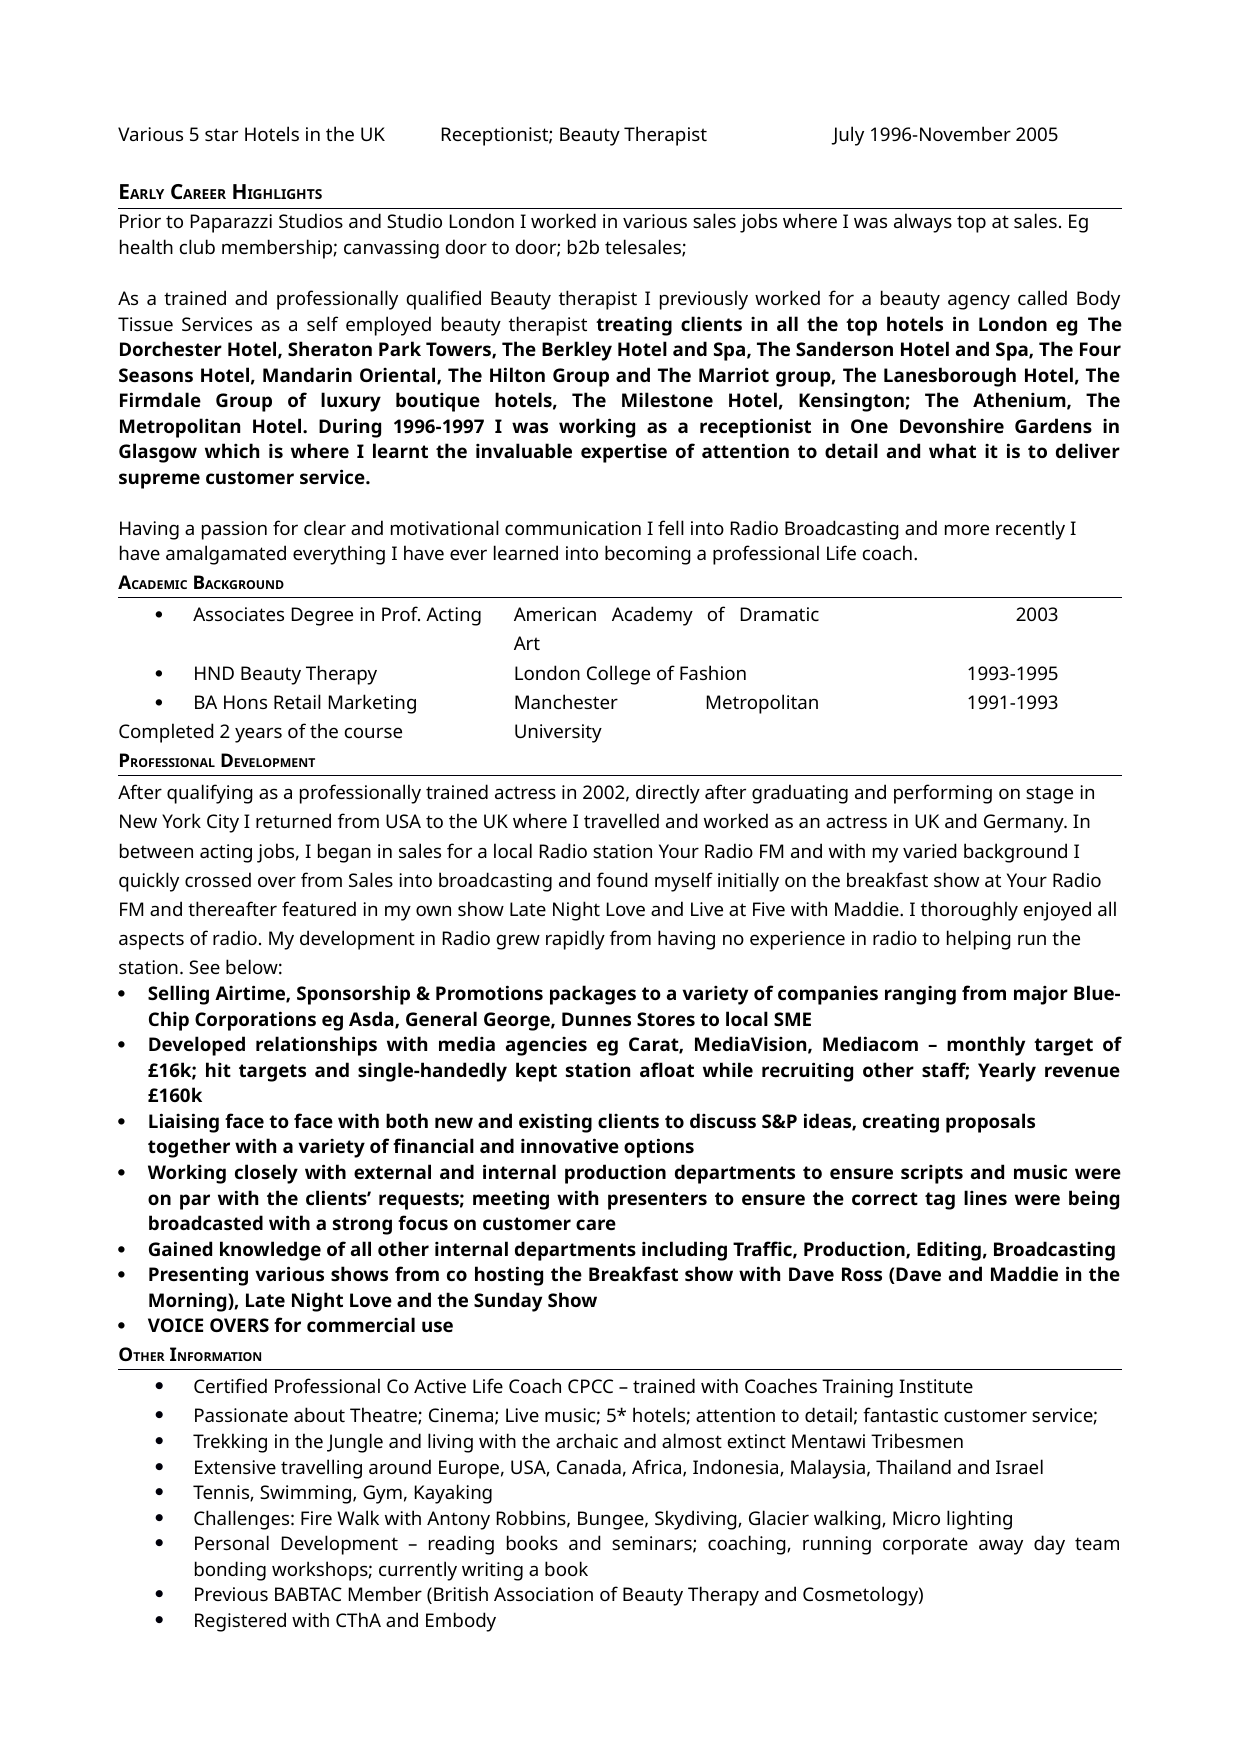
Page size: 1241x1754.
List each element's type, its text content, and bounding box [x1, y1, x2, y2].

table_cell 1991-1993 [831, 686, 1070, 744]
list Passionate about Theatre; Cinema; Live music; 5* hotels; attention to detail; fantastic customer service; [156, 1399, 1122, 1428]
text Prior to Paparazzi Studios and Studio London I worked in various sales jobs where I was always top at sales. Eg health club membership; canvassing door to door; b2b telesales; [118, 209, 1122, 260]
table_header 2003 [831, 598, 1070, 657]
list Trekking in the Jungle and living with the archaic and almost extinct Mentawi Tribesmen [156, 1428, 1122, 1454]
text After qualifying as a professionally trained actress in 2002, directly after graduating and performing on stage in New York City I returned from USA to the UK where I travelled and worked as an actress in UK and Germany. In between acting jobs, I began in sales for a local Radio station Your Radio FM and with my varied background I quickly crossed over from Sales into broadcasting and found myself initially on the breakfast show at Your Radio FM and thereafter featured in my own show Late Night Love and Live at Five with Maddie. I thoroughly enjoyed all aspects of radio. My development in Radio grew rapidly from having no experience in radio to helping run the station. See below: [118, 776, 1122, 981]
table_header Associates Degree in Prof. Acting [107, 598, 502, 657]
list Liaising face to face with both new and existing clients to discuss S&P ideas, creating proposals together with a variety of financial and innovative options [118, 1108, 1122, 1159]
list Registered with CThA and Embody [156, 1607, 1122, 1633]
list Tennis, Swimming, Gym, Kayaking [156, 1479, 1122, 1505]
list Developed relationships with media agencies eg Carat, MediaVision, Mediacom – monthly target of £16k; hit targets and single-handedly kept station afloat while recruiting other staff; Yearly revenue £160k [118, 1032, 1122, 1108]
table_cell 1993-1995 [831, 657, 1070, 686]
list Previous BABTAC Member (British Association of Beauty Therapy and Cosmetology) [156, 1582, 1122, 1607]
list Gained knowledge of all other internal departments including Traffic, Production, Editing, Broadcasting [118, 1236, 1122, 1261]
list VOICE OVERS for commercial use [118, 1312, 1122, 1338]
list Working closely with external and internal production departments to ensure scripts and music were on par with the clients’ requests; meeting with presenters to ensure the correct tag lines were being broadcasted with a strong focus on customer care [118, 1159, 1122, 1236]
table_cell HND Beauty Therapy [107, 657, 502, 686]
table_cell Various 5 star Hotels in the UK [107, 118, 429, 147]
text Other Information [118, 1338, 1122, 1369]
list Extensive travelling around Europe, USA, Canada, Africa, Indonesia, Malaysia, Thailand and Israel [156, 1454, 1122, 1479]
text Having a passion for clear and motivational communication I fell into Radio Broadcasting and more recently I have amalgamated everything I have ever learned into becoming a professional Life coach. [118, 515, 1122, 566]
table_cell Manchester Metropolitan University [502, 686, 831, 744]
table_cell London College of Fashion [502, 657, 831, 686]
list Selling Airtime, Sponsorship & Promotions packages to a variety of companies ranging from major Blue-Chip Corporations eg Asda, General George, Dunnes Stores to local SME [118, 981, 1122, 1032]
text As a trained and professionally qualified Beauty therapist I previously worked for a beauty agency called Body Tissue Services as a self employed beauty therapist treating clients in all the top hotels in London eg The Dorchester Hotel, Sheraton Park Towers, The Berkley Hotel and Spa, The Sanderson Hotel and Spa, The Four Seasons Hotel, Mandarin Oriental, The Hilton Group and The Marriot group, The Lanesborough Hotel, The Firmdale Group of luxury boutique hotels, The Milestone Hotel, Kensington; The Athenium, The Metropolitan Hotel. During 1996-1997 I was working as a receptionist in One Devonshire Gardens in Glasgow which is where I learnt the invaluable expertise of attention to detail and what it is to deliver supreme customer service. [118, 285, 1122, 489]
table_cell Receptionist; Beauty Therapist [429, 118, 780, 147]
table_header American Academy of Dramatic Art [502, 598, 831, 657]
list Personal Development – reading books and seminars; coaching, running corporate away day team bonding workshops; currently writing a book [156, 1531, 1122, 1582]
table_cell BA Hons Retail Marketing Completed 2 years of the course [107, 686, 502, 744]
table_cell July 1996-November 2005 [780, 118, 1070, 147]
text Professional Development [118, 744, 1122, 775]
text Early Career Highlights [118, 176, 1122, 208]
list Certified Professional Co Active Life Coach CPCC – trained with Coaches Training Institute [156, 1370, 1122, 1399]
list Challenges: Fire Walk with Antony Robbins, Bungee, Skydiving, Glacier walking, Micro lighting [156, 1505, 1122, 1531]
text Academic Background [118, 566, 1122, 597]
list Presenting various shows from co hosting the Breakfast show with Dave Ross (Dave and Maddie in the Morning), Late Night Love and the Sunday Show [118, 1261, 1122, 1312]
